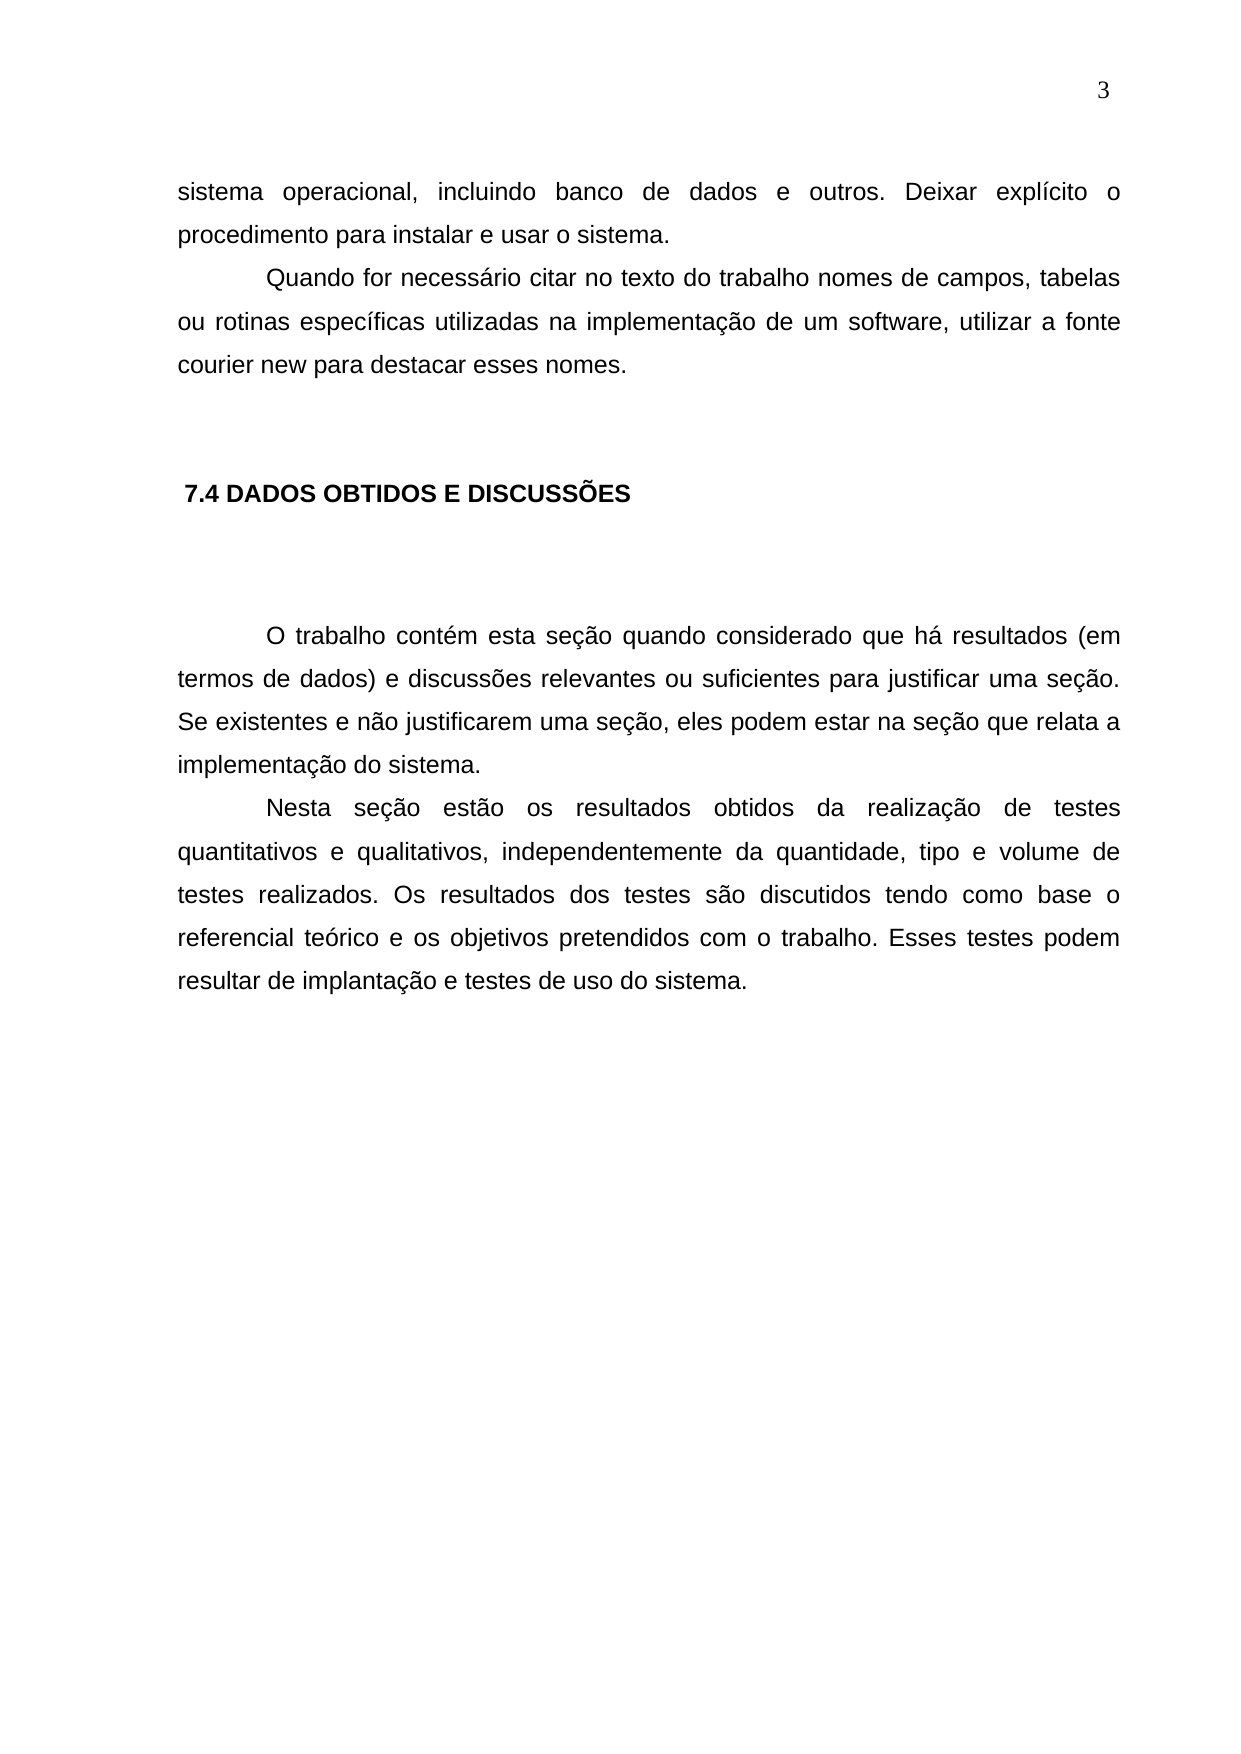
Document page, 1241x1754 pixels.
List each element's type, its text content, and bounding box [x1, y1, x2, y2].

text sistema operacional, incluindo banco de dados e outros. Deixar explícito o procedimento para instalar e usar o sistema. [177, 177, 1122, 249]
text O trabalho contém esta seção quando considerado que há resultados (em termos de dados) e discussões relevantes ou suficientes para justificar uma seção. Se existentes e não justificarem uma seção, eles podem estar na seção que relata a implementação do sistema. [177, 621, 1122, 779]
text Nesta seção estão os resultados obtidos da realização de testes quantitativos e qualitativos, independentemente da quantidade, tipo e volume de testes realizados. Os resultados dos testes são discutidos tendo como base o referencial teórico e os objetivos pretendidos com o trabalho. Esses testes podem resultar de implantação e testes de uso do sistema. [177, 793, 1122, 995]
text Quando for necessário citar no texto do trabalho nomes de campos, tabelas ou rotinas específicas utilizadas na implementação de um software, utilizar a fonte courier new para destacar esses nomes. [177, 263, 1122, 378]
subtitle DADOS OBTIDOS E DISCUSSÕES [177, 479, 1122, 508]
